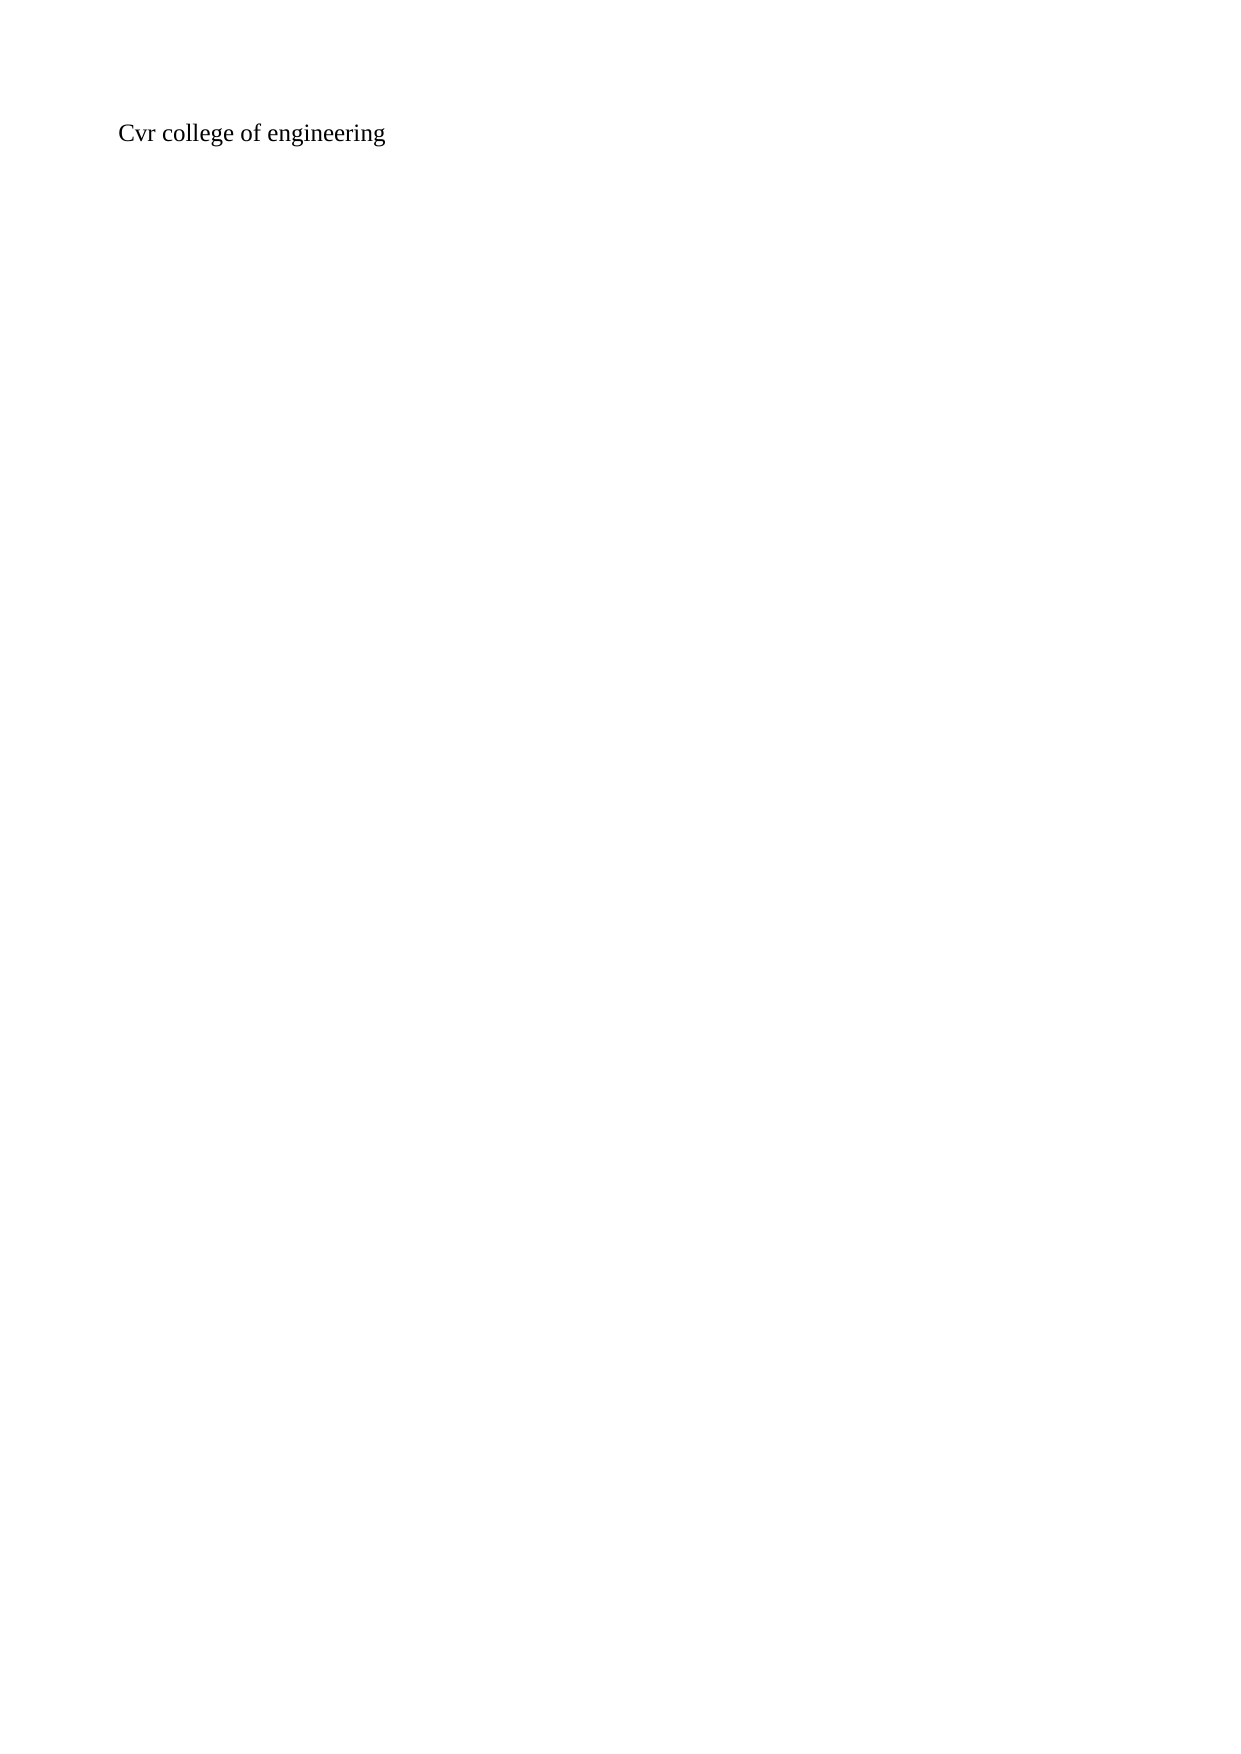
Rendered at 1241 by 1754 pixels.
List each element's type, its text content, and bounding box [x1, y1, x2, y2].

text Cvr college of engineering [118, 118, 1122, 147]
